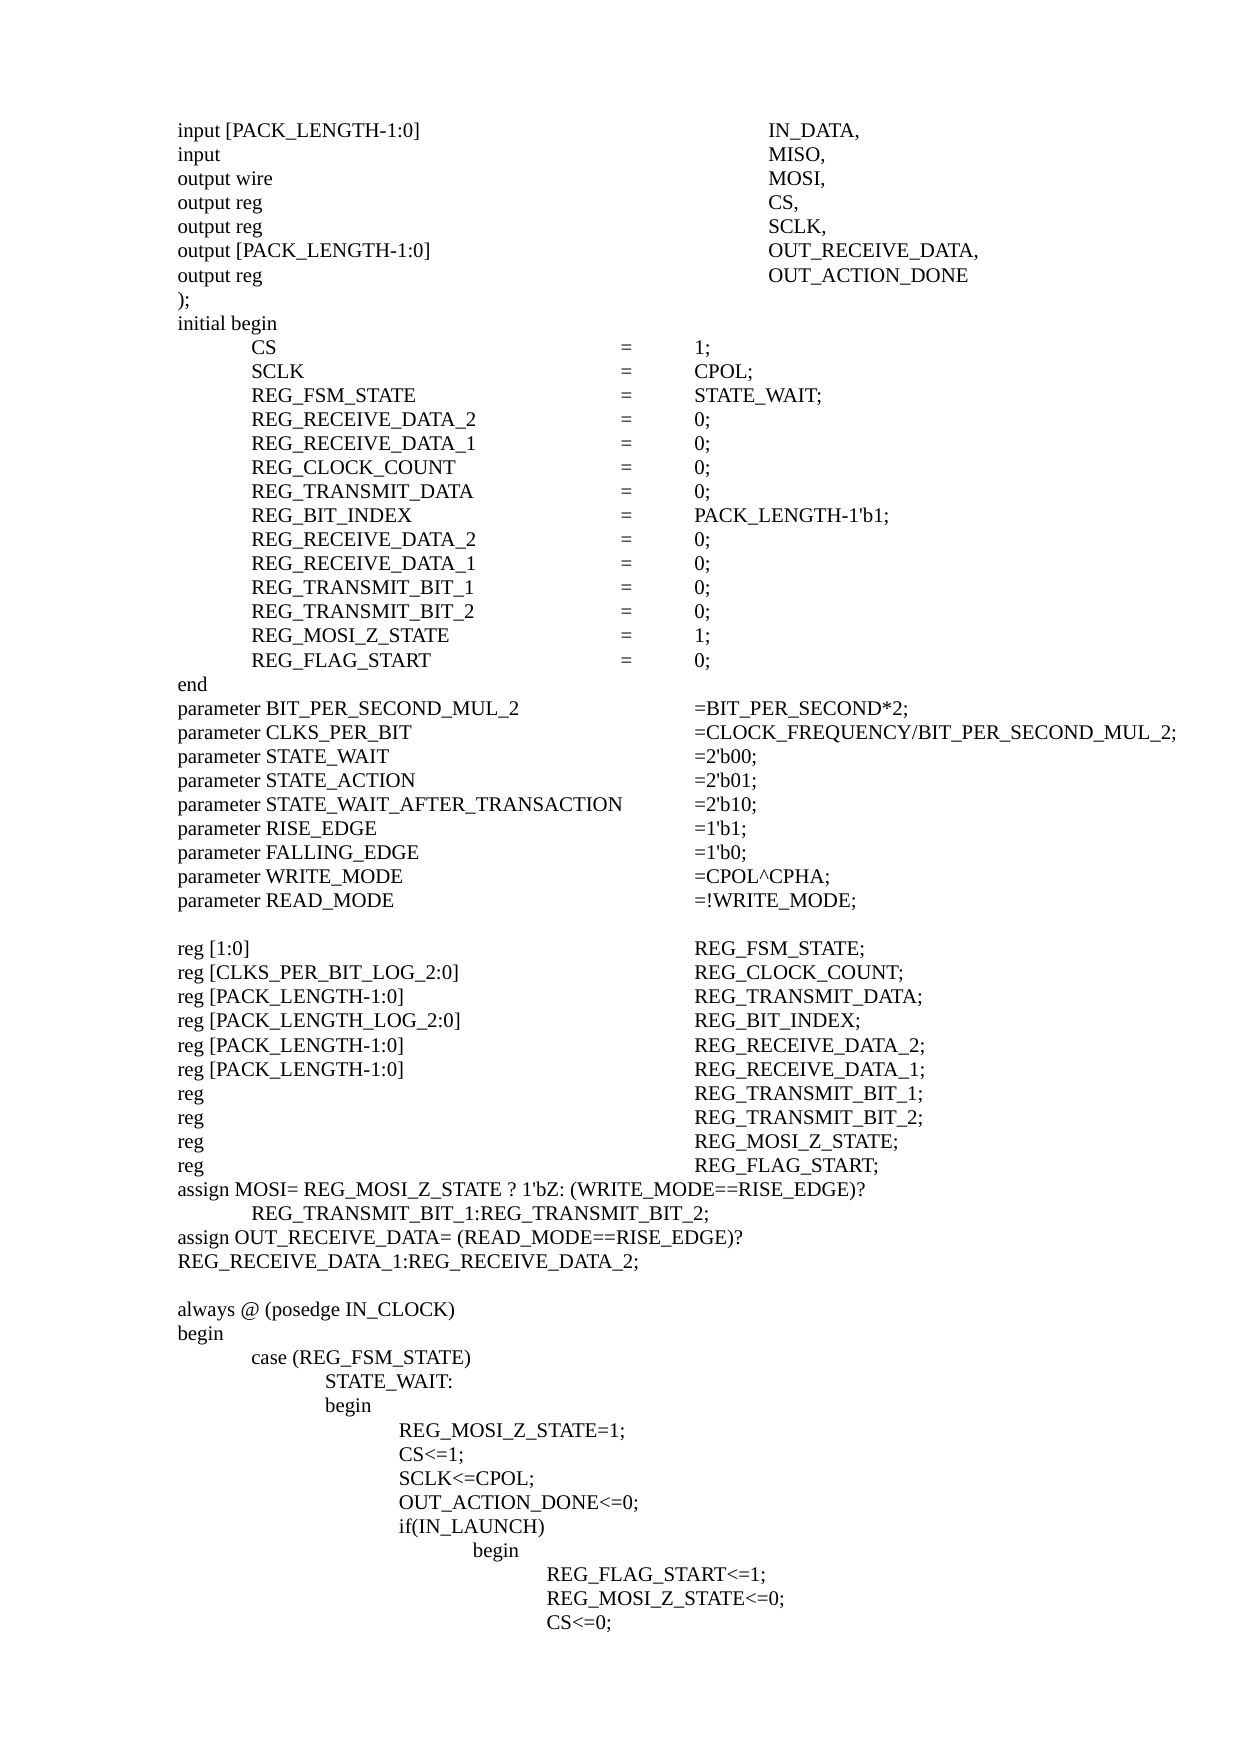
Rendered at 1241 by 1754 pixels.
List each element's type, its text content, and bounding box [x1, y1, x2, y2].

text output reg OUT_ACTION_DONE [177, 262, 1181, 287]
text REG_MOSI_Z_STATE = 1; [177, 623, 1181, 647]
text parameter RISE_EDGE =1'b1; [177, 816, 1181, 840]
text REG_BIT_INDEX = PACK_LENGTH-1'b1; [177, 503, 1181, 527]
text end [177, 672, 1181, 696]
text reg [PACK_LENGTH-1:0] REG_TRANSMIT_DATA; [177, 984, 1181, 1008]
text if(IN_LAUNCH) [177, 1514, 1181, 1538]
text reg [CLKS_PER_BIT_LOG_2:0] REG_CLOCK_COUNT; [177, 960, 1181, 984]
text CS = 1; [177, 335, 1181, 359]
text parameter READ_MODE =!WRITE_MODE; [177, 888, 1181, 912]
text input MISO, [177, 142, 1181, 166]
text REG_TRANSMIT_BIT_2 = 0; [177, 599, 1181, 623]
text reg [PACK_LENGTH_LOG_2:0] REG_BIT_INDEX; [177, 1008, 1181, 1032]
text REG_FLAG_START = 0; [177, 647, 1181, 672]
text reg REG_FLAG_START; [177, 1153, 1181, 1177]
text ); [177, 287, 1181, 311]
text reg REG_MOSI_Z_STATE; [177, 1129, 1181, 1153]
text reg [PACK_LENGTH-1:0] REG_RECEIVE_DATA_2; [177, 1032, 1181, 1057]
text REG_RECEIVE_DATA_2 = 0; [177, 527, 1181, 551]
text output [PACK_LENGTH-1:0] OUT_RECEIVE_DATA, [177, 238, 1181, 262]
text reg [1:0] REG_FSM_STATE; [177, 936, 1181, 960]
text REG_MOSI_Z_STATE=1; [177, 1417, 1181, 1442]
text parameter CLKS_PER_BIT =CLOCK_FREQUENCY/BIT_PER_SECOND_MUL_2; [177, 720, 1181, 744]
text parameter STATE_WAIT =2'b00; [177, 744, 1181, 768]
text begin [177, 1538, 1181, 1562]
text SCLK<=CPOL; [177, 1466, 1181, 1490]
text initial begin [177, 311, 1181, 335]
text REG_FLAG_START<=1; [177, 1562, 1181, 1586]
text REG_TRANSMIT_BIT_1 = 0; [177, 575, 1181, 599]
text case (REG_FSM_STATE) [177, 1345, 1181, 1369]
text parameter WRITE_MODE =CPOL^CPHA; [177, 864, 1181, 888]
text REG_FSM_STATE = STATE_WAIT; [177, 383, 1181, 407]
text reg [PACK_LENGTH-1:0] REG_RECEIVE_DATA_1; [177, 1057, 1181, 1081]
text output reg CS, [177, 190, 1181, 214]
text parameter STATE_ACTION =2'b01; [177, 768, 1181, 792]
text OUT_ACTION_DONE<=0; [177, 1490, 1181, 1514]
text REG_MOSI_Z_STATE<=0; [177, 1586, 1181, 1610]
text REG_CLOCK_COUNT = 0; [177, 455, 1181, 479]
text assign MOSI= REG_MOSI_Z_STATE ? 1'bZ: (WRITE_MODE==RISE_EDGE)? REG_TRANSMIT_BIT_1:REG_TRANSMIT_BIT_2; [177, 1177, 1181, 1225]
text REG_RECEIVE_DATA_1 = 0; [177, 431, 1181, 455]
text REG_TRANSMIT_DATA = 0; [177, 479, 1181, 503]
text SCLK = CPOL; [177, 359, 1181, 383]
text parameter FALLING_EDGE =1'b0; [177, 840, 1181, 864]
text begin [177, 1393, 1181, 1417]
text CS<=0; [177, 1610, 1181, 1634]
text assign OUT_RECEIVE_DATA= (READ_MODE==RISE_EDGE)? REG_RECEIVE_DATA_1:REG_RECEIVE_DATA_2; [177, 1225, 1181, 1273]
text output reg SCLK, [177, 214, 1181, 238]
text input [PACK_LENGTH-1:0] IN_DATA, [177, 118, 1181, 142]
text reg REG_TRANSMIT_BIT_1; [177, 1081, 1181, 1105]
text REG_RECEIVE_DATA_2 = 0; [177, 407, 1181, 431]
text STATE_WAIT: [177, 1369, 1181, 1393]
text parameter BIT_PER_SECOND_MUL_2 =BIT_PER_SECOND*2; [177, 696, 1181, 720]
text REG_RECEIVE_DATA_1 = 0; [177, 551, 1181, 575]
text reg REG_TRANSMIT_BIT_2; [177, 1105, 1181, 1129]
text CS<=1; [177, 1442, 1181, 1466]
text output wire MOSI, [177, 166, 1181, 190]
text begin [177, 1321, 1181, 1345]
text parameter STATE_WAIT_AFTER_TRANSACTION =2'b10; [177, 792, 1181, 816]
text always @ (posedge IN_CLOCK) [177, 1297, 1181, 1321]
